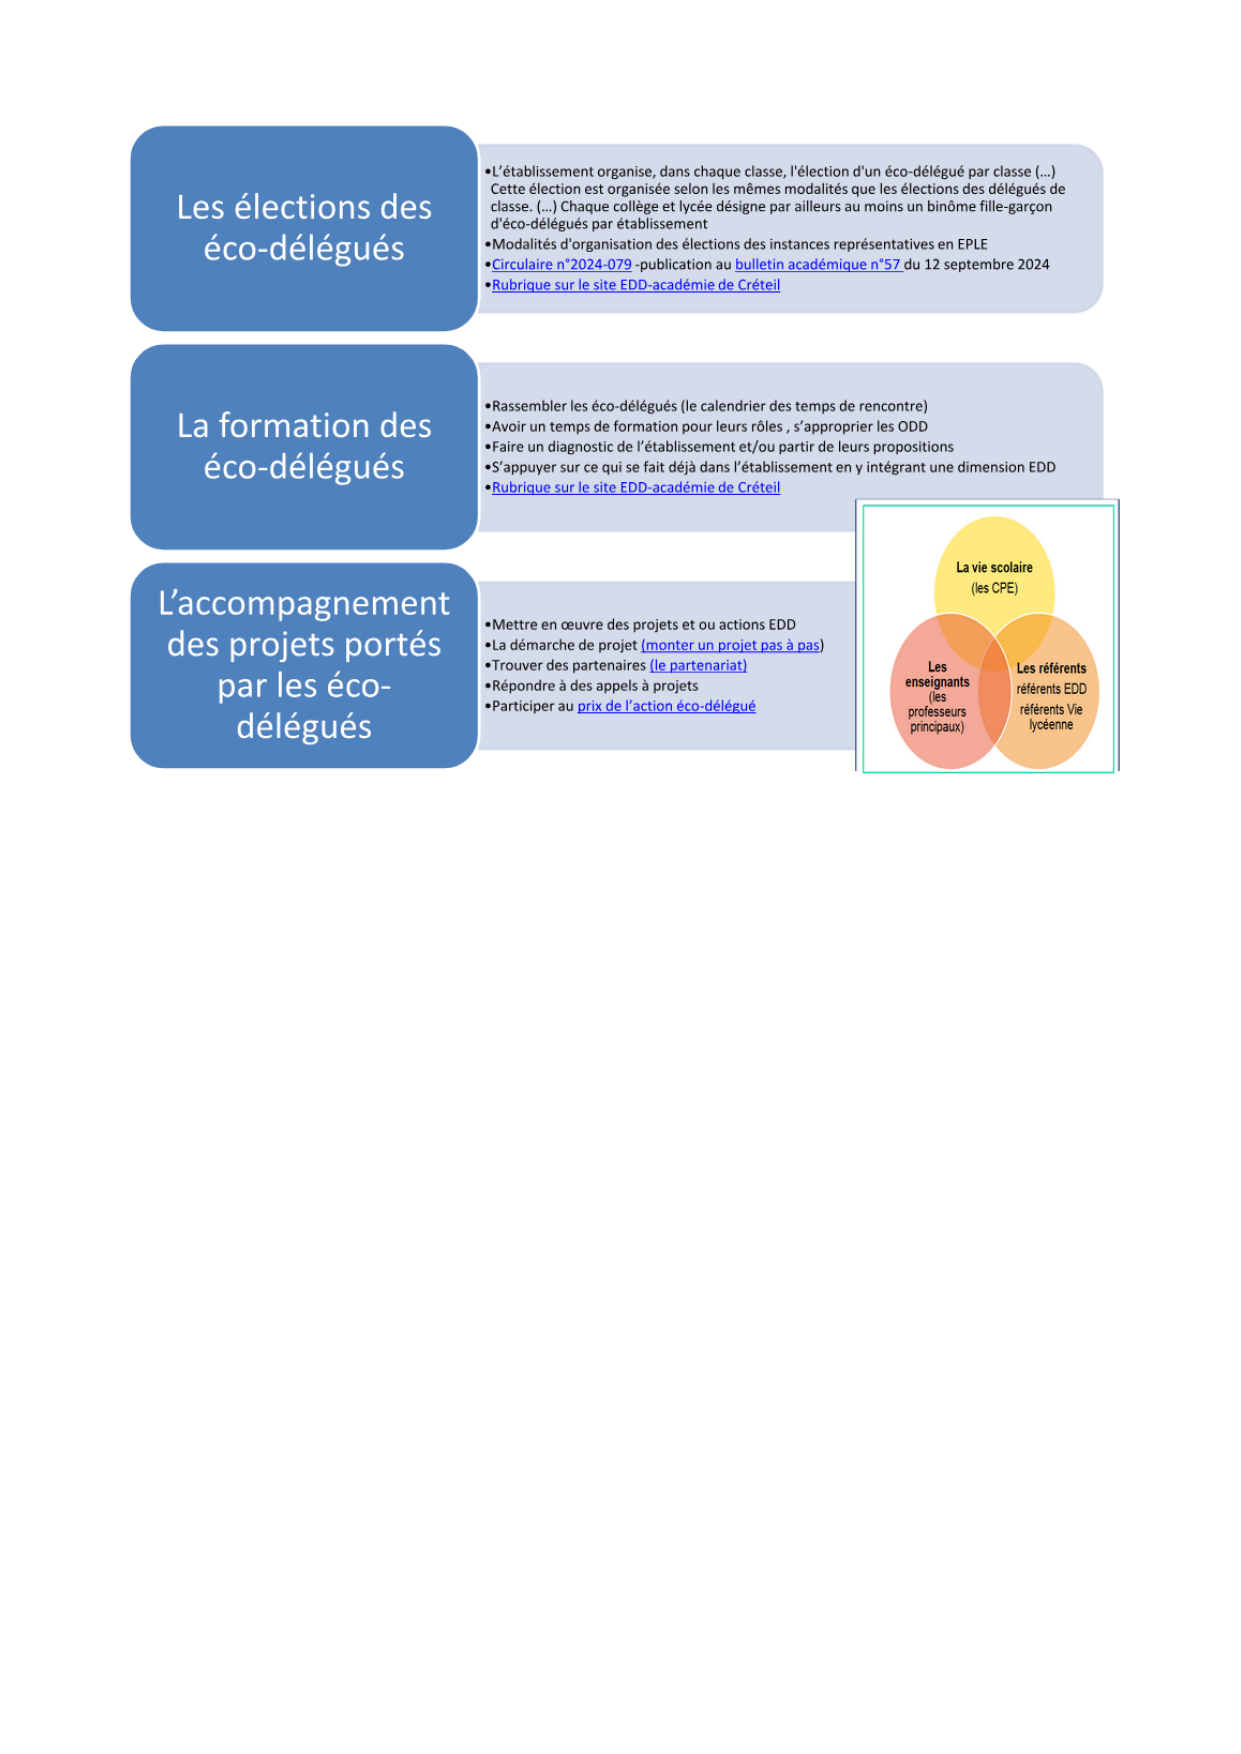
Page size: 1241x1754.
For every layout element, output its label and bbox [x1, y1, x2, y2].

picture [118, 118, 1123, 783]
